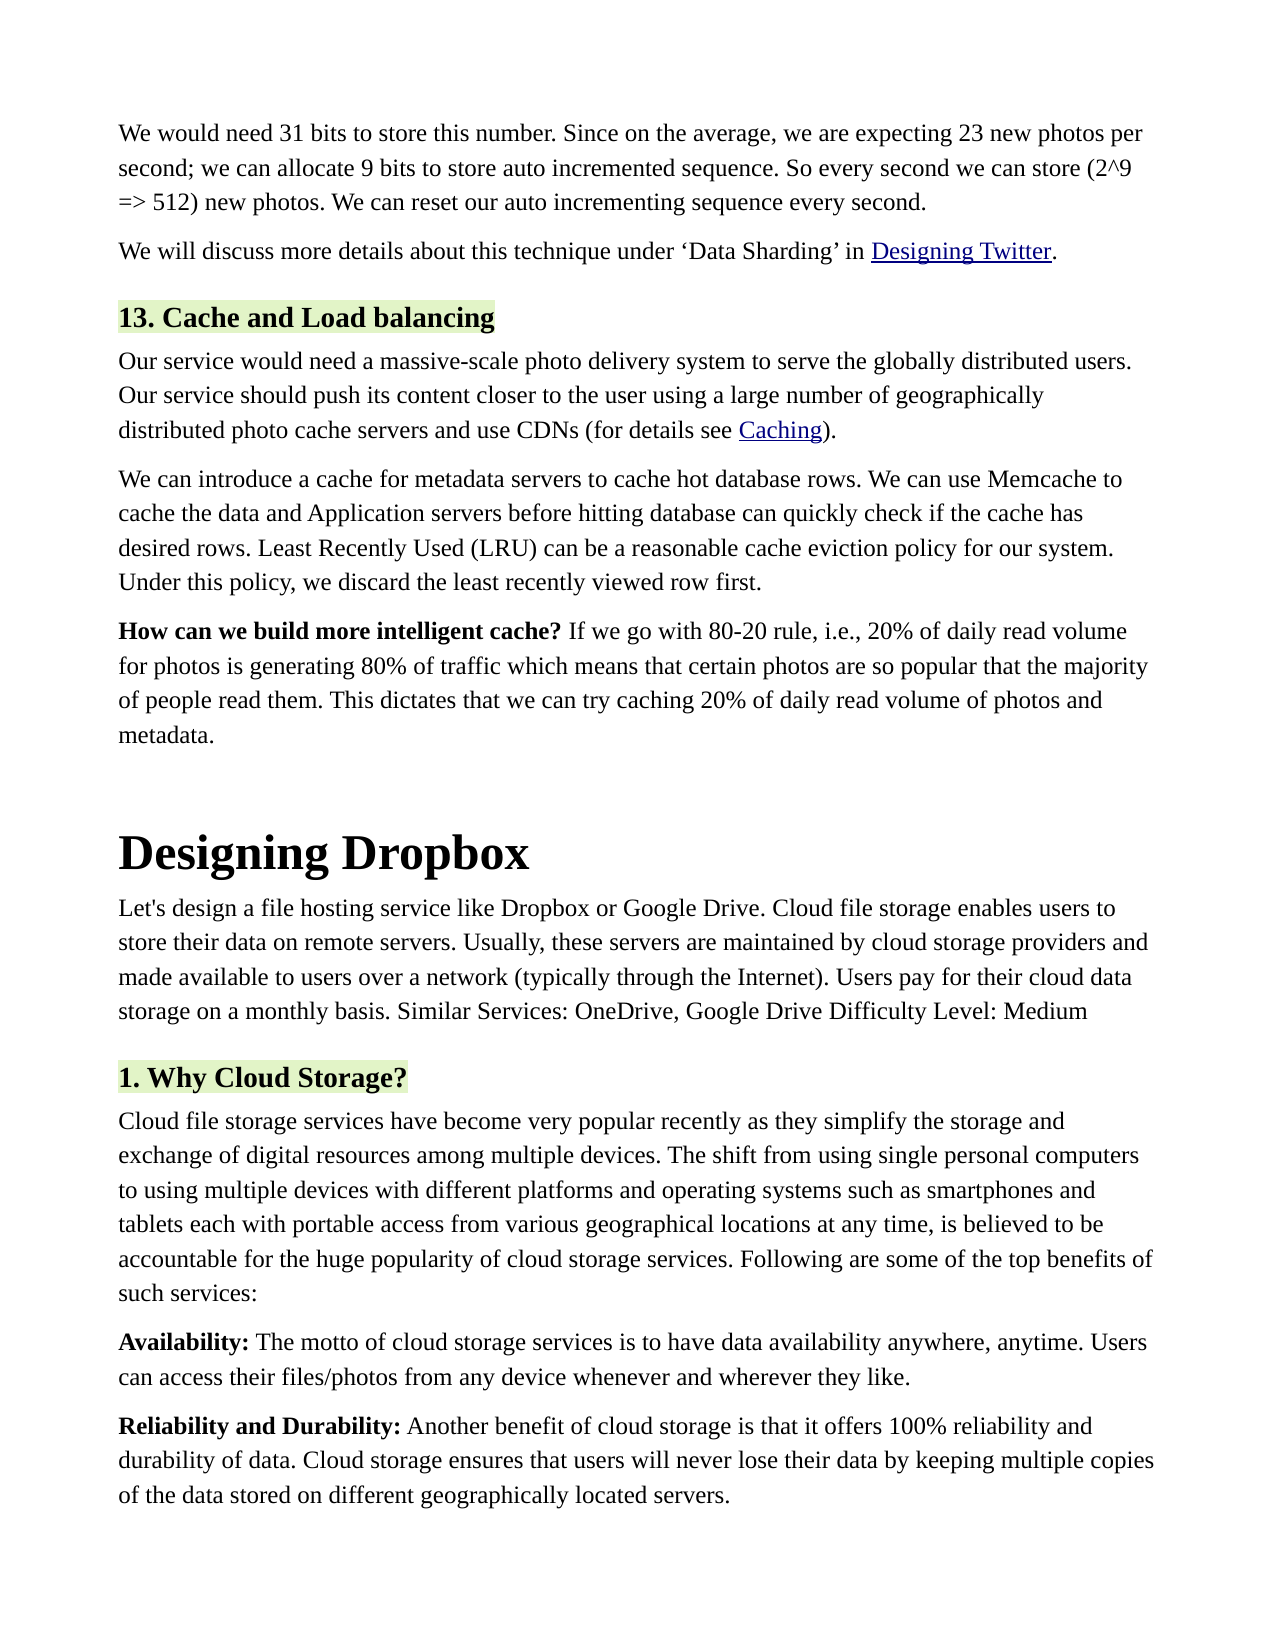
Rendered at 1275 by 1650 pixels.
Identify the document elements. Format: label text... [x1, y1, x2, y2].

text We will discuss more details about this technique under ‘Data Sharding’ in Designing Twitter. [118, 236, 1157, 265]
text How can we build more intelligent cache? If we go with 80-20 rule, i.e., 20% of daily read volume for photos is generating 80% of traffic which means that certain photos are so popular that the majority of people read them. This dictates that we can try caching 20% of daily read volume of photos and metadata. [118, 616, 1157, 748]
text Our service would need a massive-scale photo delivery system to serve the globally distributed users. Our service should push its content closer to the user using a large number of geographically distributed photo cache servers and use CDNs (for details see Caching). [118, 346, 1157, 443]
text Reliability and Durability: Another benefit of cloud storage is that it offers 100% reliability and durability of data. Cloud storage ensures that users will never lose their data by keeping multiple copies of the data stored on different geographically located servers. [118, 1411, 1157, 1508]
text Availability: The motto of cloud storage services is to have data availability anywhere, anytime. Users can access their files/photos from any device whenever and wherever they like. [118, 1327, 1157, 1390]
text Cloud file storage services have become very popular recently as they simplify the storage and exchange of digital resources among multiple devices. The shift from using single personal computers to using multiple devices with different platforms and operating systems such as smartphones and tablets each with portable access from various geographical locations at any time, is believed to be accountable for the huge popularity of cloud storage services. Following are some of the top benefits of such services: [118, 1106, 1157, 1307]
text We can introduce a cache for metadata servers to cache hot database rows. We can use Memcache to cache the data and Application servers before hitting database can quickly check if the cache has desired rows. Least Recently Used (LRU) can be a reasonable cache eviction policy for our system. Under this policy, we discard the least recently viewed row first. [118, 464, 1157, 596]
subtitle Designing Dropbox [118, 823, 1157, 880]
text Let's design a file hosting service like Dropbox or Google Drive. Cloud file storage enables users to store their data on remote servers. Usually, these servers are maintained by cloud storage providers and made available to users over a network (typically through the Internet). Users pay for their cloud data storage on a monthly basis. Similar Services: OneDrive, Google Drive Difficulty Level: Medium [118, 893, 1157, 1025]
subtitle 13. Cache and Load balancing [118, 300, 1157, 333]
subtitle 1. Why Cloud Storage? [118, 1060, 1157, 1093]
text We would need 31 bits to store this number. Since on the average, we are expecting 23 new photos per second; we can allocate 9 bits to store auto incremented sequence. So every second we can store (2^9 => 512) new photos. We can reset our auto incrementing sequence every second. [118, 118, 1157, 216]
